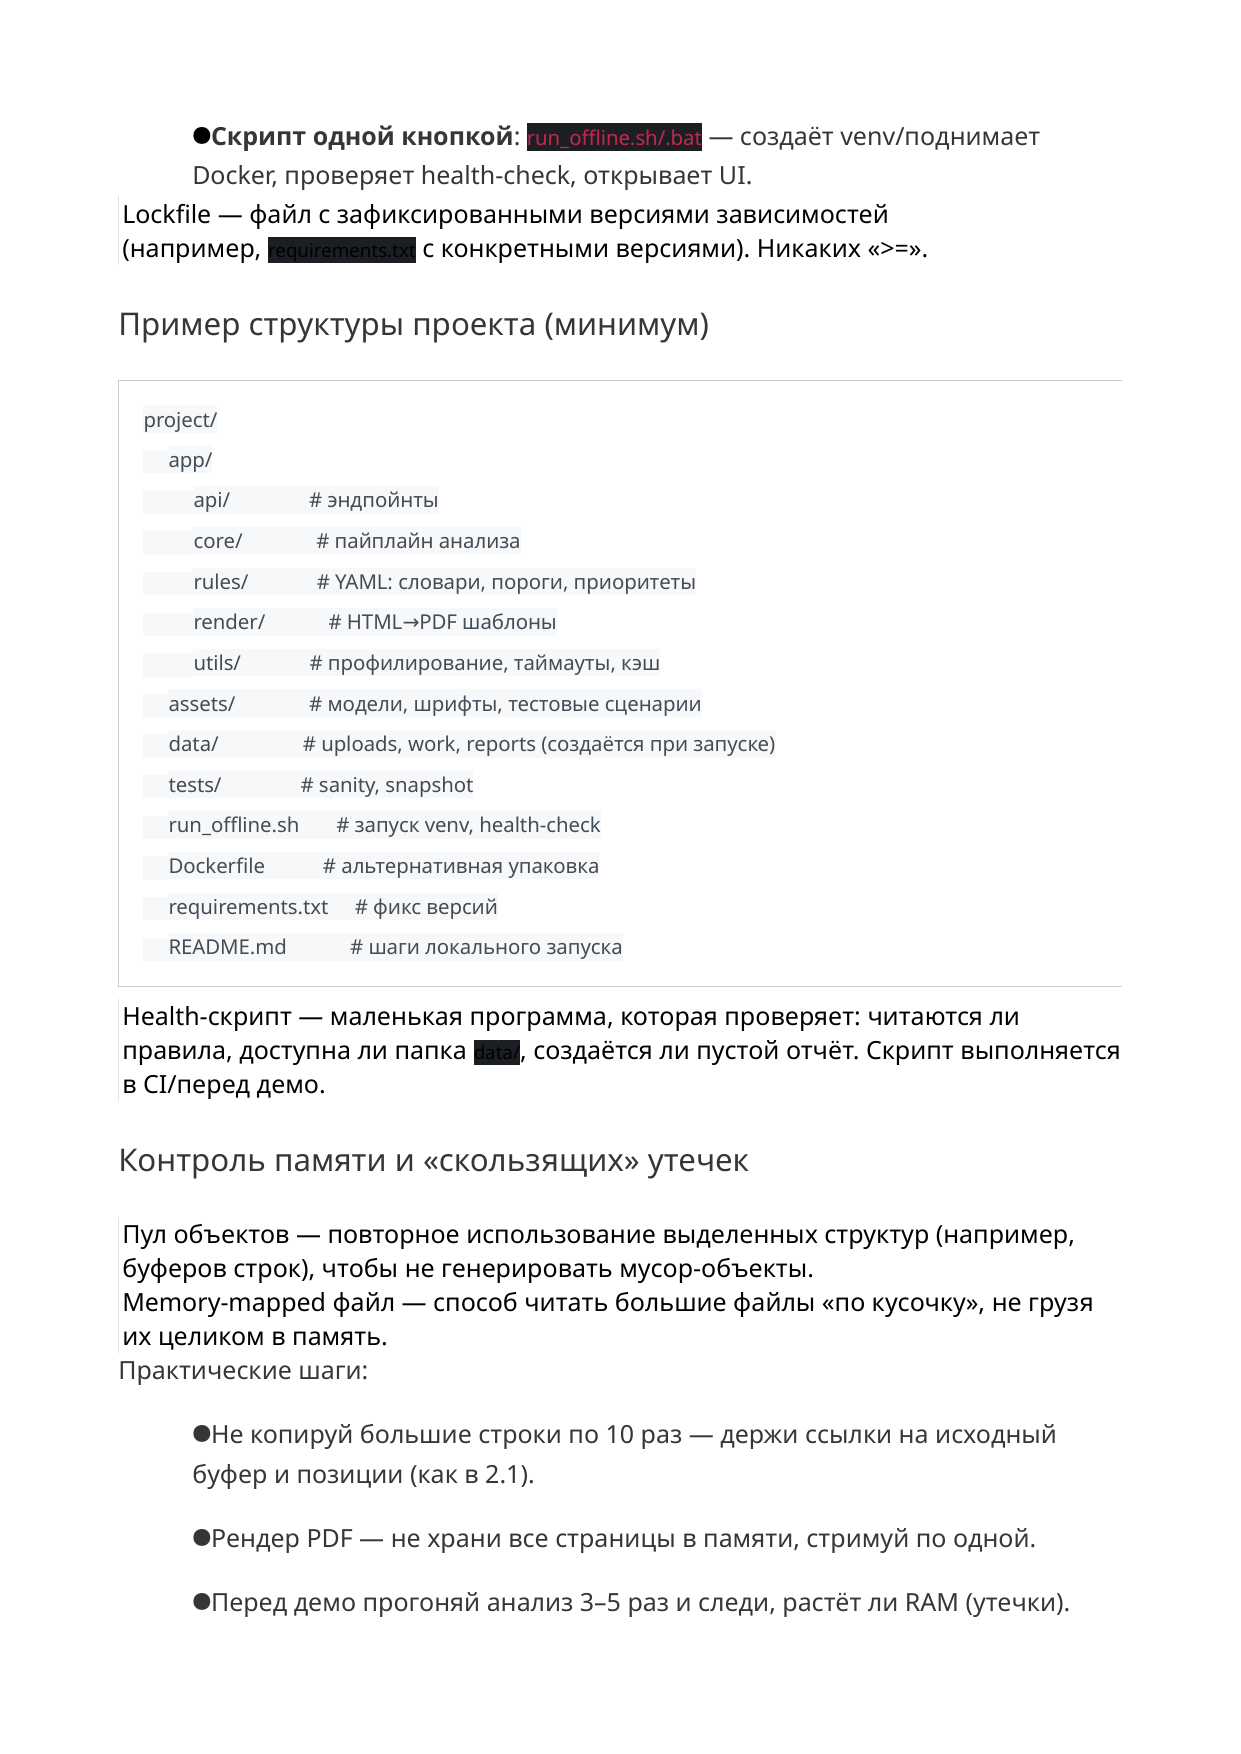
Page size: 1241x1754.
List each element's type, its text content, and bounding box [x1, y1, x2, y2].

text render/ # HTML→PDF шаблоны [119, 583, 1122, 623]
text utils/ # профилирование, таймауты, кэш [119, 623, 1122, 664]
text Lockfile — файл с зафиксированными версиями зависимостей (например, requirements.txt с конкретными версиями). Никаких «>=». [119, 196, 1122, 264]
text Практические шаги: [118, 1353, 1122, 1387]
text Dockerfile # альтернативная упаковка [119, 827, 1122, 867]
text README.md # шаги локального запуска [119, 908, 1122, 986]
text assets/ # модели, шрифты, тестовые сценарии [119, 664, 1122, 705]
text run_offline.sh # запуск venv, health-check [119, 786, 1122, 827]
subtitle Контроль памяти и «скользящих» утечек [118, 1138, 1122, 1181]
text data/ # uploads, work, reports (создаётся при запуске) [119, 705, 1122, 745]
text app/ [119, 420, 1122, 461]
text core/ # пайплайн анализа [119, 502, 1122, 542]
text project/ [119, 381, 1122, 420]
text Пул объектов — повторное использование выделенных структур (например, буферов строк), чтобы не генерировать мусор-объекты. Memory-mapped файл — способ читать большие файлы «по кусочку», не грузя их целиком в память. [119, 1217, 1122, 1353]
text rules/ # YAML: словари, пороги, приоритеты [119, 542, 1122, 583]
subtitle Пример структуры проекта (минимум) [118, 302, 1122, 345]
text tests/ # sanity, snapshot [119, 745, 1122, 786]
list Не копируй большие строки по 10 раз — держи ссылки на исходный буфер и позиции (как в 2.1). [118, 1417, 1122, 1490]
list Скрипт одной кнопкой: run_offline.sh/.bat — создаёт venv/поднимает Docker, проверяет health-check, открывает UI. [118, 118, 1122, 191]
text requirements.txt # фикс версий [119, 867, 1122, 908]
text api/ # эндпойнты [119, 461, 1122, 502]
text Health-скрипт — маленькая программа, которая проверяет: читаются ли правила, доступна ли папка data/, создаётся ли пустой отчёт. Скрипт выполняется в CI/перед демо. [119, 999, 1122, 1101]
list Рендер PDF — не храни все страницы в памяти, стримуй по одной. [118, 1520, 1122, 1554]
list Перед демо прогоняй анализ 3–5 раз и следи, растёт ли RAM (утечки). [118, 1584, 1122, 1619]
